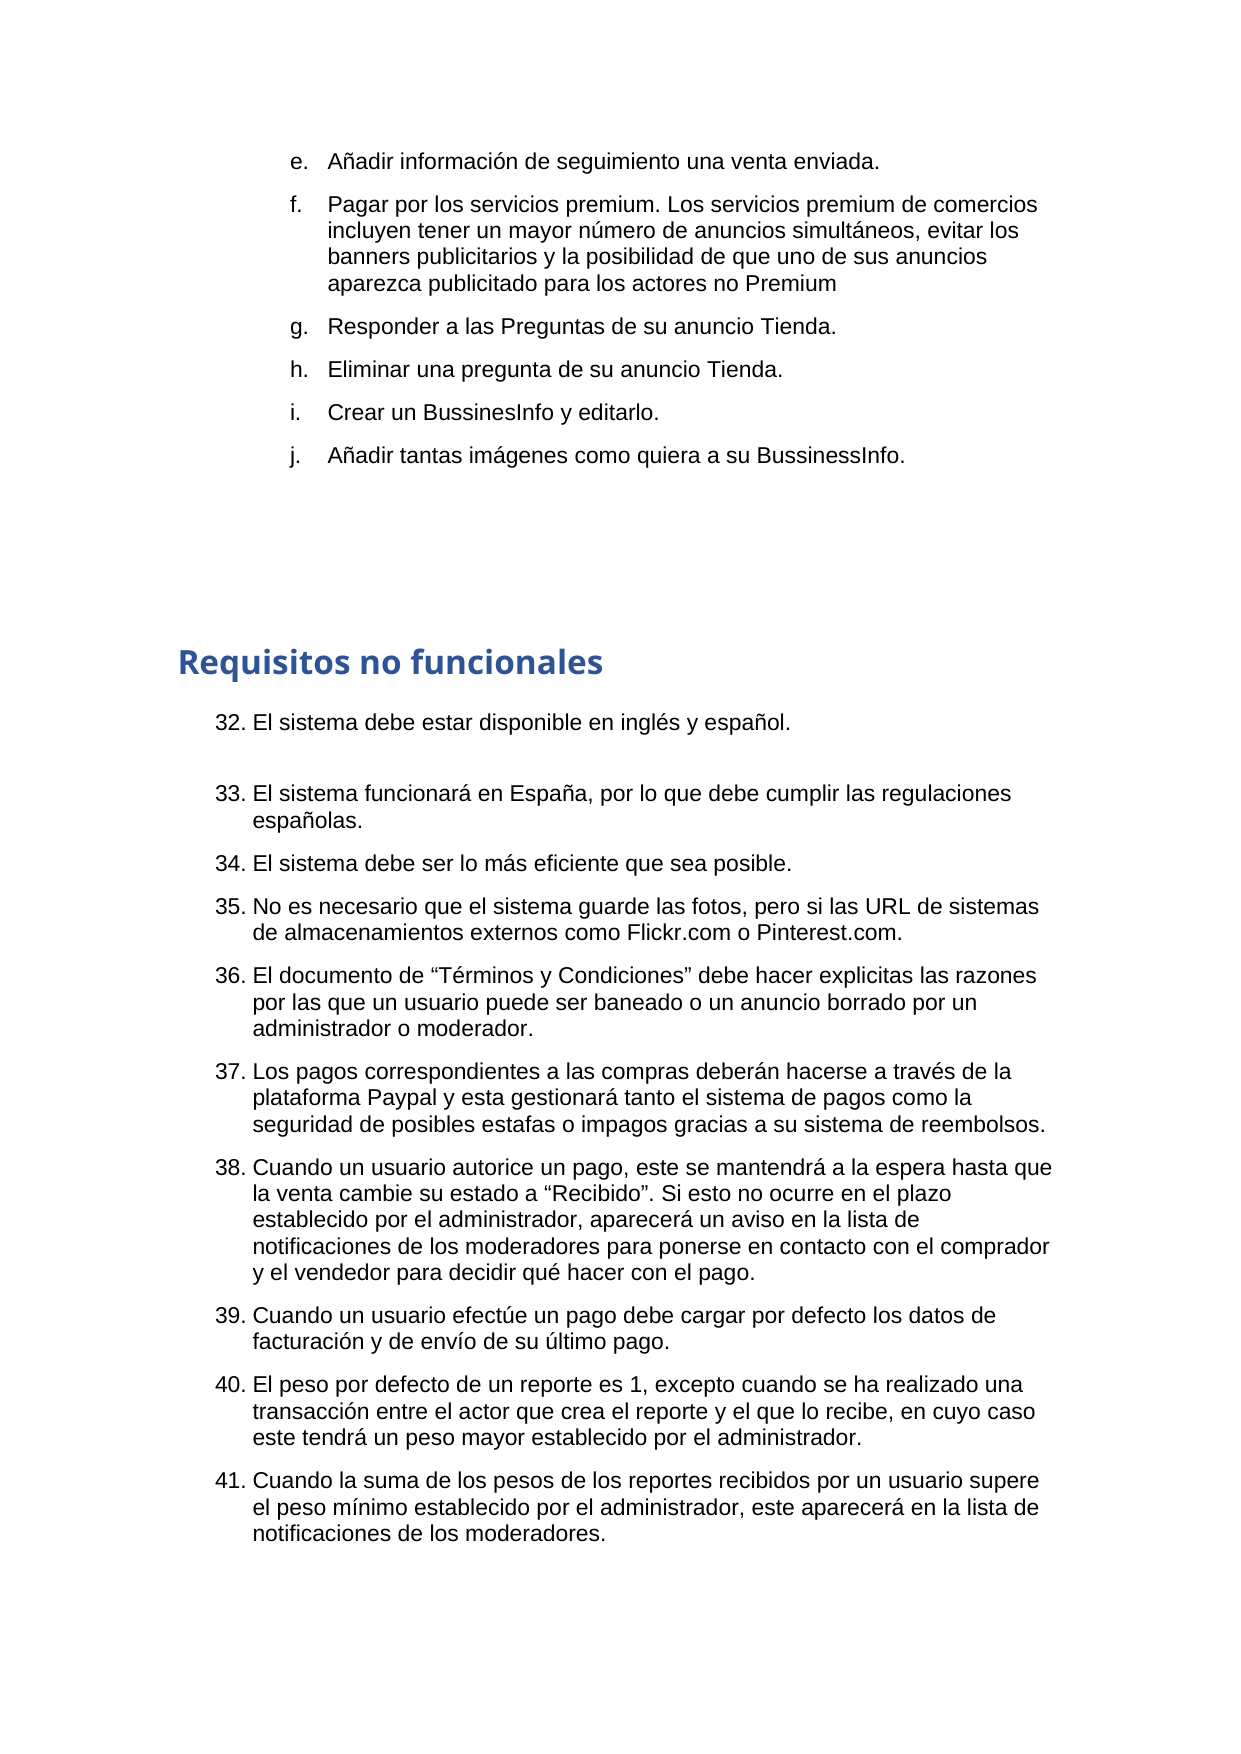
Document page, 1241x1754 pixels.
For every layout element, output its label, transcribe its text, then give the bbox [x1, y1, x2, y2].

list El sistema funcionará en España, por lo que debe cumplir las regulaciones españolas. [215, 780, 1063, 833]
list Eliminar una pregunta de su anuncio Tienda. [290, 356, 1063, 382]
list Pagar por los servicios premium. Los servicios premium de comercios incluyen tener un mayor número de anuncios simultáneos, evitar los banners publicitarios y la posibilidad de que uno de sus anuncios aparezca publicitado para los actores no Premium [290, 191, 1063, 296]
list El sistema debe ser lo más eficiente que sea posible. [215, 850, 1063, 876]
list El sistema debe estar disponible en inglés y español. [215, 709, 1063, 736]
list Añadir tantas imágenes como quiera a su BussinessInfo. [290, 442, 1063, 468]
list Crear un BussinesInfo y editarlo. [290, 399, 1063, 425]
list No es necesario que el sistema guarde las fotos, pero si las URL de sistemas de almacenamientos externos como Flickr.com o Pinterest.com. [215, 893, 1063, 945]
list Cuando un usuario autorice un pago, este se mantendrá a la espera hasta que la venta cambie su estado a “Recibido”. Si esto no ocurre en el plazo establecido por el administrador, aparecerá un aviso en la lista de notificaciones de los moderadores para ponerse en contacto con el comprador y el vendedor para decidir qué hacer con el pago. [215, 1153, 1063, 1285]
list Cuando un usuario efectúe un pago debe cargar por defecto los datos de facturación y de envío de su último pago. [215, 1302, 1063, 1355]
list Cuando la suma de los pesos de los reportes recibidos por un usuario supere el peso mínimo establecido por el administrador, este aparecerá en la lista de notificaciones de los moderadores. [215, 1467, 1063, 1546]
list El documento de “Términos y Condiciones” debe hacer explicitas las razones por las que un usuario puede ser baneado o un anuncio borrado por un administrador o moderador. [215, 962, 1063, 1041]
list Añadir información de seguimiento una venta enviada. [290, 148, 1063, 174]
list El peso por defecto de un reporte es 1, excepto cuando se ha realizado una transacción entre el actor que crea el reporte y el que lo recibe, en cuyo caso este tendrá un peso mayor establecido por el administrador. [215, 1371, 1063, 1450]
list Los pagos correspondientes a las compras deberán hacerse a través de la plataforma Paypal y esta gestionará tanto el sistema de pagos como la seguridad de posibles estafas o impagos gracias a su sistema de reembolsos. [215, 1058, 1063, 1137]
list Responder a las Preguntas de su anuncio Tienda. [290, 313, 1063, 339]
subtitle Requisitos no funcionales [177, 639, 1063, 684]
